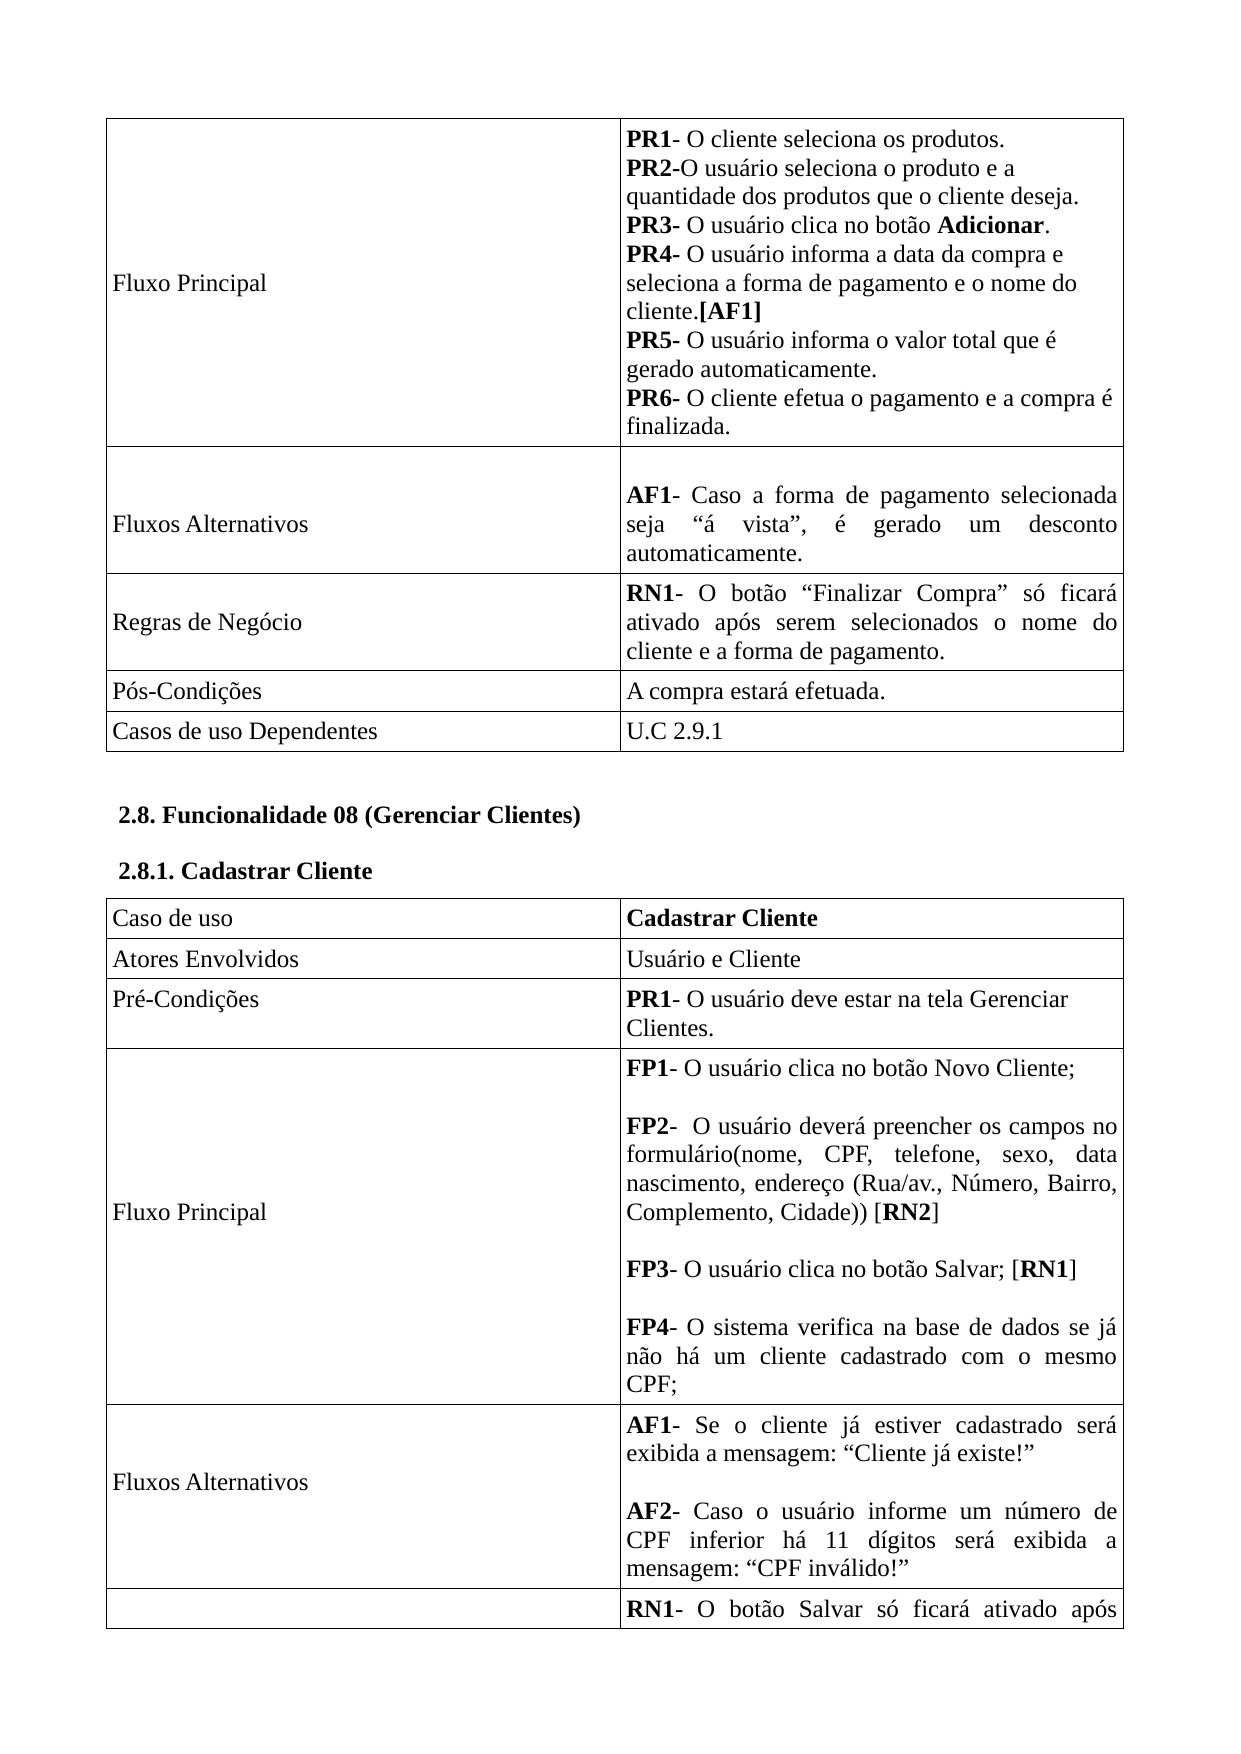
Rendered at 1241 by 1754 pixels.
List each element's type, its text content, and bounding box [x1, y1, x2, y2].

table_cell Fluxos Alternativos [107, 447, 620, 572]
table_cell Pós-Condições [107, 671, 620, 711]
table_cell Fluxo Principal [107, 1049, 620, 1404]
table_cell AF1- Se o cliente já estiver cadastrado será exibida a mensagem: “Cliente já existe!” AF2- Caso o usuário informe um número de CPF inferior há 11 dígitos será exibida a mensagem: “CPF inválido!” [621, 1405, 1123, 1588]
table_cell RN1- O botão Salvar só ficará ativado após [621, 1589, 1123, 1628]
table_cell U.C 2.9.1 [621, 712, 1123, 751]
table_cell Fluxos Alternativos [107, 1405, 620, 1588]
table_cell Atores Envolvidos [107, 939, 620, 978]
subtitle 2.8. Funcionalidade 08 (Gerenciar Clientes) [118, 801, 1122, 829]
table_cell RN1- O botão “Finalizar Compra” só ficará ativado após serem selecionados o nome do cliente e a forma de pagamento. [621, 574, 1123, 670]
table_cell PR1- O cliente seleciona os produtos. PR2-O usuário seleciona o produto e a quantidade dos produtos que o cliente deseja. PR3- O usuário clica no botão Adicionar. PR4- O usuário informa a data da compra e seleciona a forma de pagamento e o nome do cliente.[AF1] PR5- O usuário informa o valor total que é gerado automaticamente. PR6- O cliente efetua o pagamento e a compra é finalizada. [621, 119, 1123, 446]
table_header Caso de uso [107, 899, 620, 938]
table_cell AF1- Caso a forma de pagamento selecionada seja “á vista”, é gerado um desconto automaticamente. [621, 447, 1123, 572]
table_cell Casos de uso Dependentes [107, 712, 620, 751]
table_cell Pré-Condições [107, 979, 620, 1047]
table_cell FP1- O usuário clica no botão Novo Cliente; FP2- O usuário deverá preencher os campos no formulário(nome, CPF, telefone, sexo, data nascimento, endereço (Rua/av., Número, Bairro, Complemento, Cidade)) [RN2] FP3- O usuário clica no botão Salvar; [RN1] FP4- O sistema verifica na base de dados se já não há um cliente cadastrado com o mesmo CPF; [621, 1049, 1123, 1404]
table_cell [107, 1589, 620, 1628]
table_cell A compra estará efetuada. [621, 671, 1123, 711]
table_cell Fluxo Principal [107, 119, 620, 446]
table_cell Regras de Negócio [107, 574, 620, 670]
table_header Cadastrar Cliente [621, 899, 1123, 938]
table_cell PR1- O usuário deve estar na tela Gerenciar Clientes. [621, 979, 1123, 1047]
subtitle 2.8.1. Cadastrar Cliente [118, 856, 1122, 885]
table_cell Usuário e Cliente [621, 939, 1123, 978]
